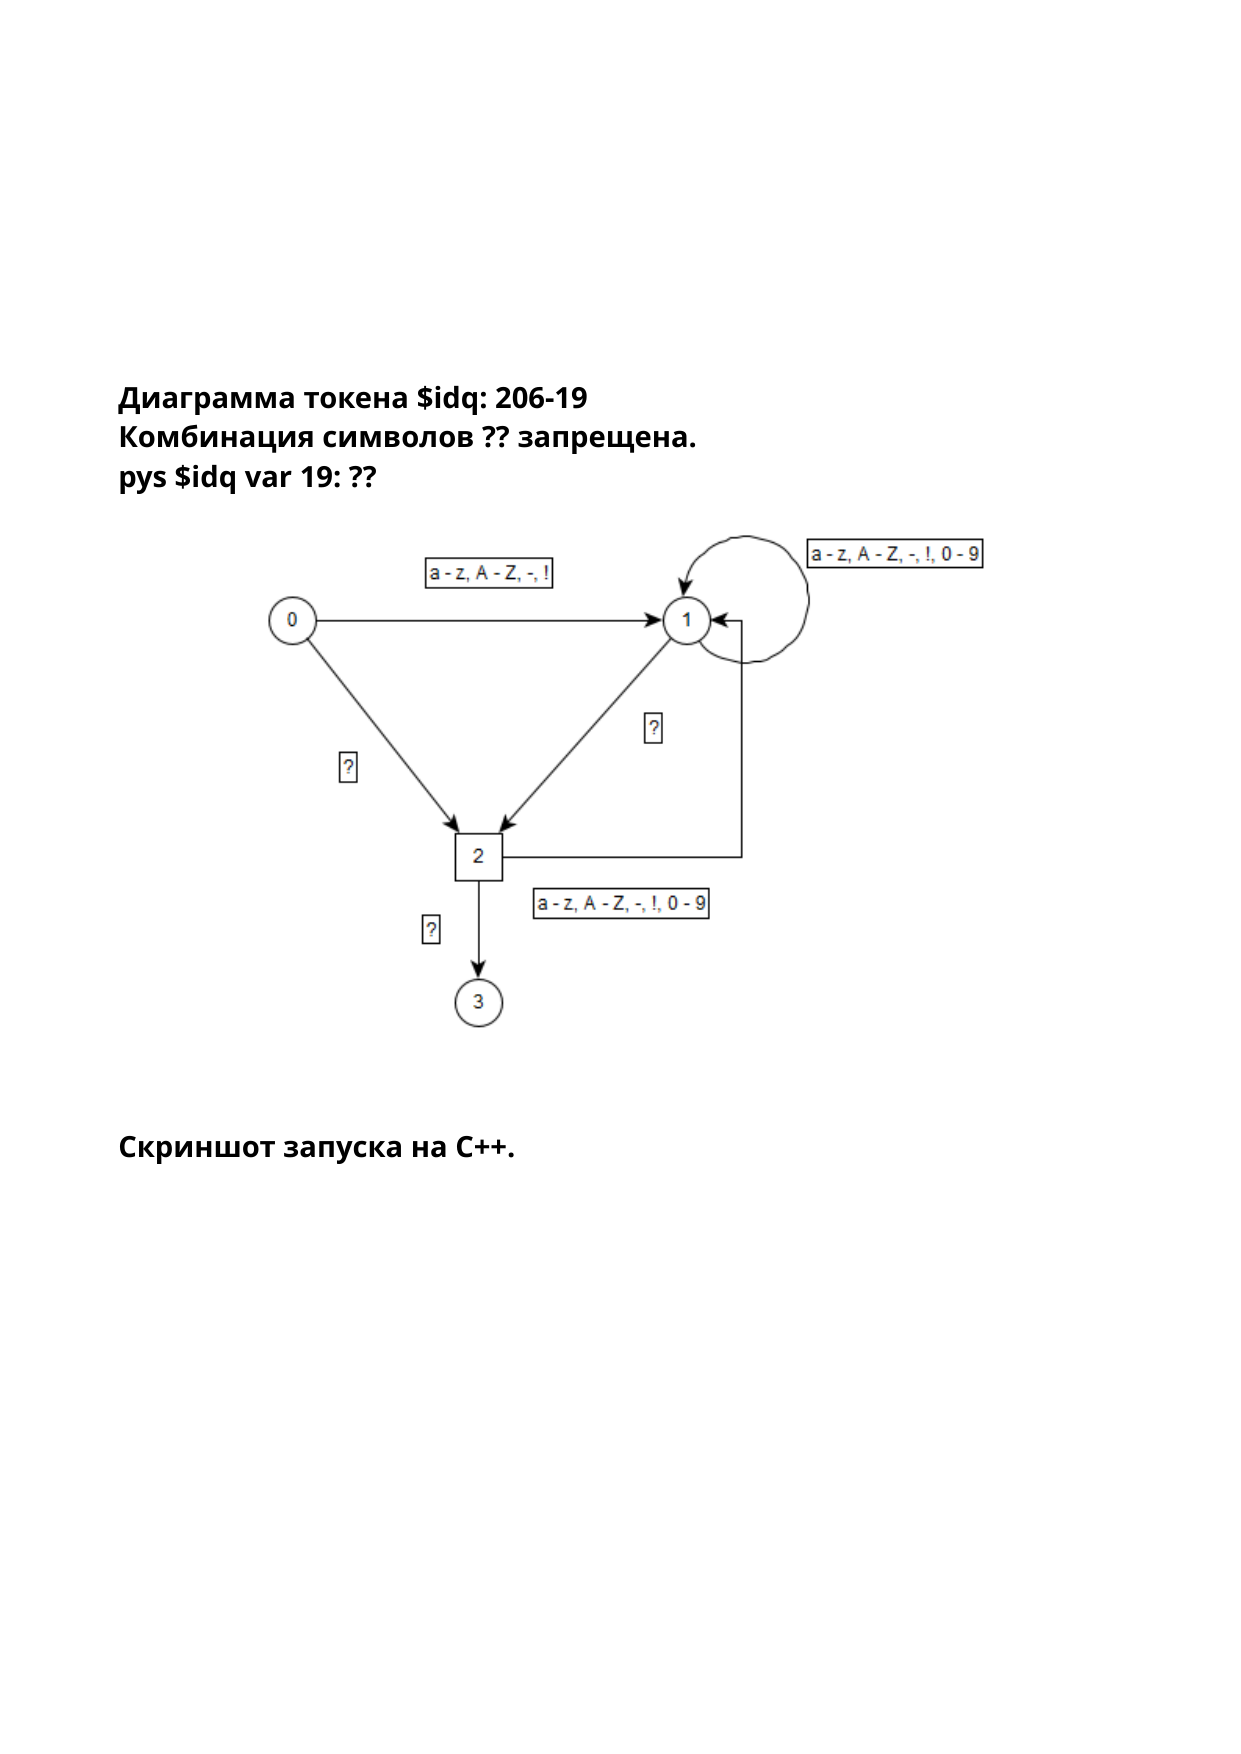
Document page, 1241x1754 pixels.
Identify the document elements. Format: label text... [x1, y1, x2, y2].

text Скриншот запуска на С++. [118, 1126, 1122, 1166]
picture [189, 496, 1051, 1087]
text Комбинация символов ?? запрещена. [118, 417, 1122, 456]
text pys $idq var 19: ?? [118, 456, 1122, 496]
text Диаграмма токена $idq: 206-19 [118, 377, 1122, 417]
